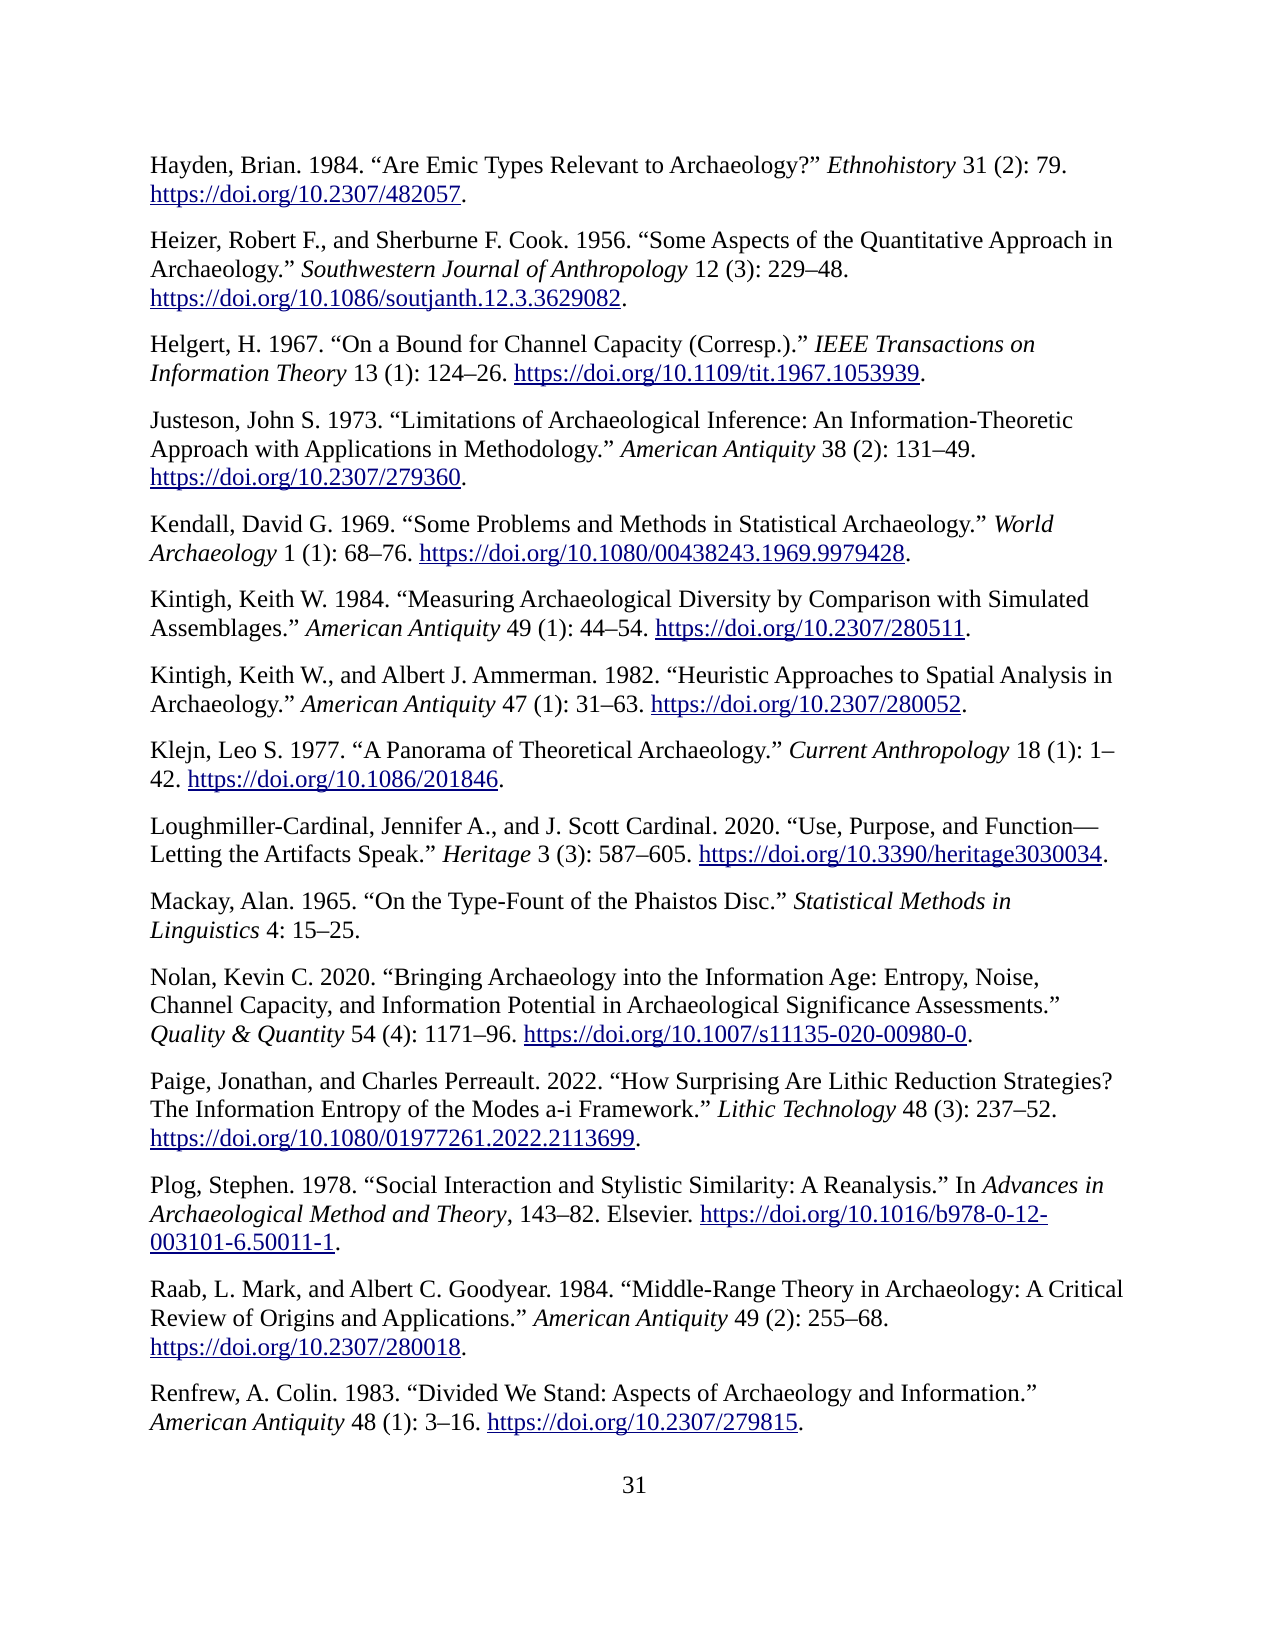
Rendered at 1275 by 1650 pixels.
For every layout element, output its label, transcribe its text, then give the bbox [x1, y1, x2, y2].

text Mackay, Alan. 1965. “On the Type-Fount of the Phaistos Disc.” Statistical Methods in Linguistics 4: 15–25. [150, 886, 1125, 944]
text Loughmiller-Cardinal, Jennifer A., and J. Scott Cardinal. 2020. “Use, Purpose, and Function—Letting the Artifacts Speak.” Heritage 3 (3): 587–605. https://doi.org/10.3390/heritage3030034. [150, 811, 1125, 868]
text Kendall, David G. 1969. “Some Problems and Methods in Statistical Archaeology.” World Archaeology 1 (1): 68–76. https://doi.org/10.1080/00438243.1969.9979428. [150, 509, 1125, 567]
text Paige, Jonathan, and Charles Perreault. 2022. “How Surprising Are Lithic Reduction Strategies? The Information Entropy of the Modes a-i Framework.” Lithic Technology 48 (3): 237–52. https://doi.org/10.1080/01977261.2022.2113699. [150, 1066, 1125, 1152]
text Plog, Stephen. 1978. “Social Interaction and Stylistic Similarity: A Reanalysis.” In Advances in Archaeological Method and Theory, 143–82. Elsevier. https://doi.org/10.1016/b978-0-12-003101-6.50011-1. [150, 1170, 1125, 1256]
text Kintigh, Keith W. 1984. “Measuring Archaeological Diversity by Comparison with Simulated Assemblages.” American Antiquity 49 (1): 44–54. https://doi.org/10.2307/280511. [150, 584, 1125, 642]
text Justeson, John S. 1973. “Limitations of Archaeological Inference: An Information-Theoretic Approach with Applications in Methodology.” American Antiquity 38 (2): 131–49. https://doi.org/10.2307/279360. [150, 405, 1125, 491]
text Kintigh, Keith W., and Albert J. Ammerman. 1982. “Heuristic Approaches to Spatial Analysis in Archaeology.” American Antiquity 47 (1): 31–63. https://doi.org/10.2307/280052. [150, 660, 1125, 717]
text Heizer, Robert F., and Sherburne F. Cook. 1956. “Some Aspects of the Quantitative Approach in Archaeology.” Southwestern Journal of Anthropology 12 (3): 229–48. https://doi.org/10.1086/soutjanth.12.3.3629082. [150, 225, 1125, 312]
text Klejn, Leo S. 1977. “A Panorama of Theoretical Archaeology.” Current Anthropology 18 (1): 1–42. https://doi.org/10.1086/201846. [150, 735, 1125, 793]
text Helgert, H. 1967. “On a Bound for Channel Capacity (Corresp.).” IEEE Transactions on Information Theory 13 (1): 124–26. https://doi.org/10.1109/tit.1967.1053939. [150, 329, 1125, 387]
text Raab, L. Mark, and Albert C. Goodyear. 1984. “Middle-Range Theory in Archaeology: A Critical Review of Origins and Applications.” American Antiquity 49 (2): 255–68. https://doi.org/10.2307/280018. [150, 1274, 1125, 1360]
text Renfrew, A. Colin. 1983. “Divided We Stand: Aspects of Archaeology and Information.” American Antiquity 48 (1): 3–16. https://doi.org/10.2307/279815. [150, 1378, 1125, 1436]
text Nolan, Kevin C. 2020. “Bringing Archaeology into the Information Age: Entropy, Noise, Channel Capacity, and Information Potential in Archaeological Significance Assessments.” Quality & Quantity 54 (4): 1171–96. https://doi.org/10.1007/s11135-020-00980-0. [150, 962, 1125, 1048]
text Hayden, Brian. 1984. “Are Emic Types Relevant to Archaeology?” Ethnohistory 31 (2): 79. https://doi.org/10.2307/482057. [150, 150, 1125, 207]
